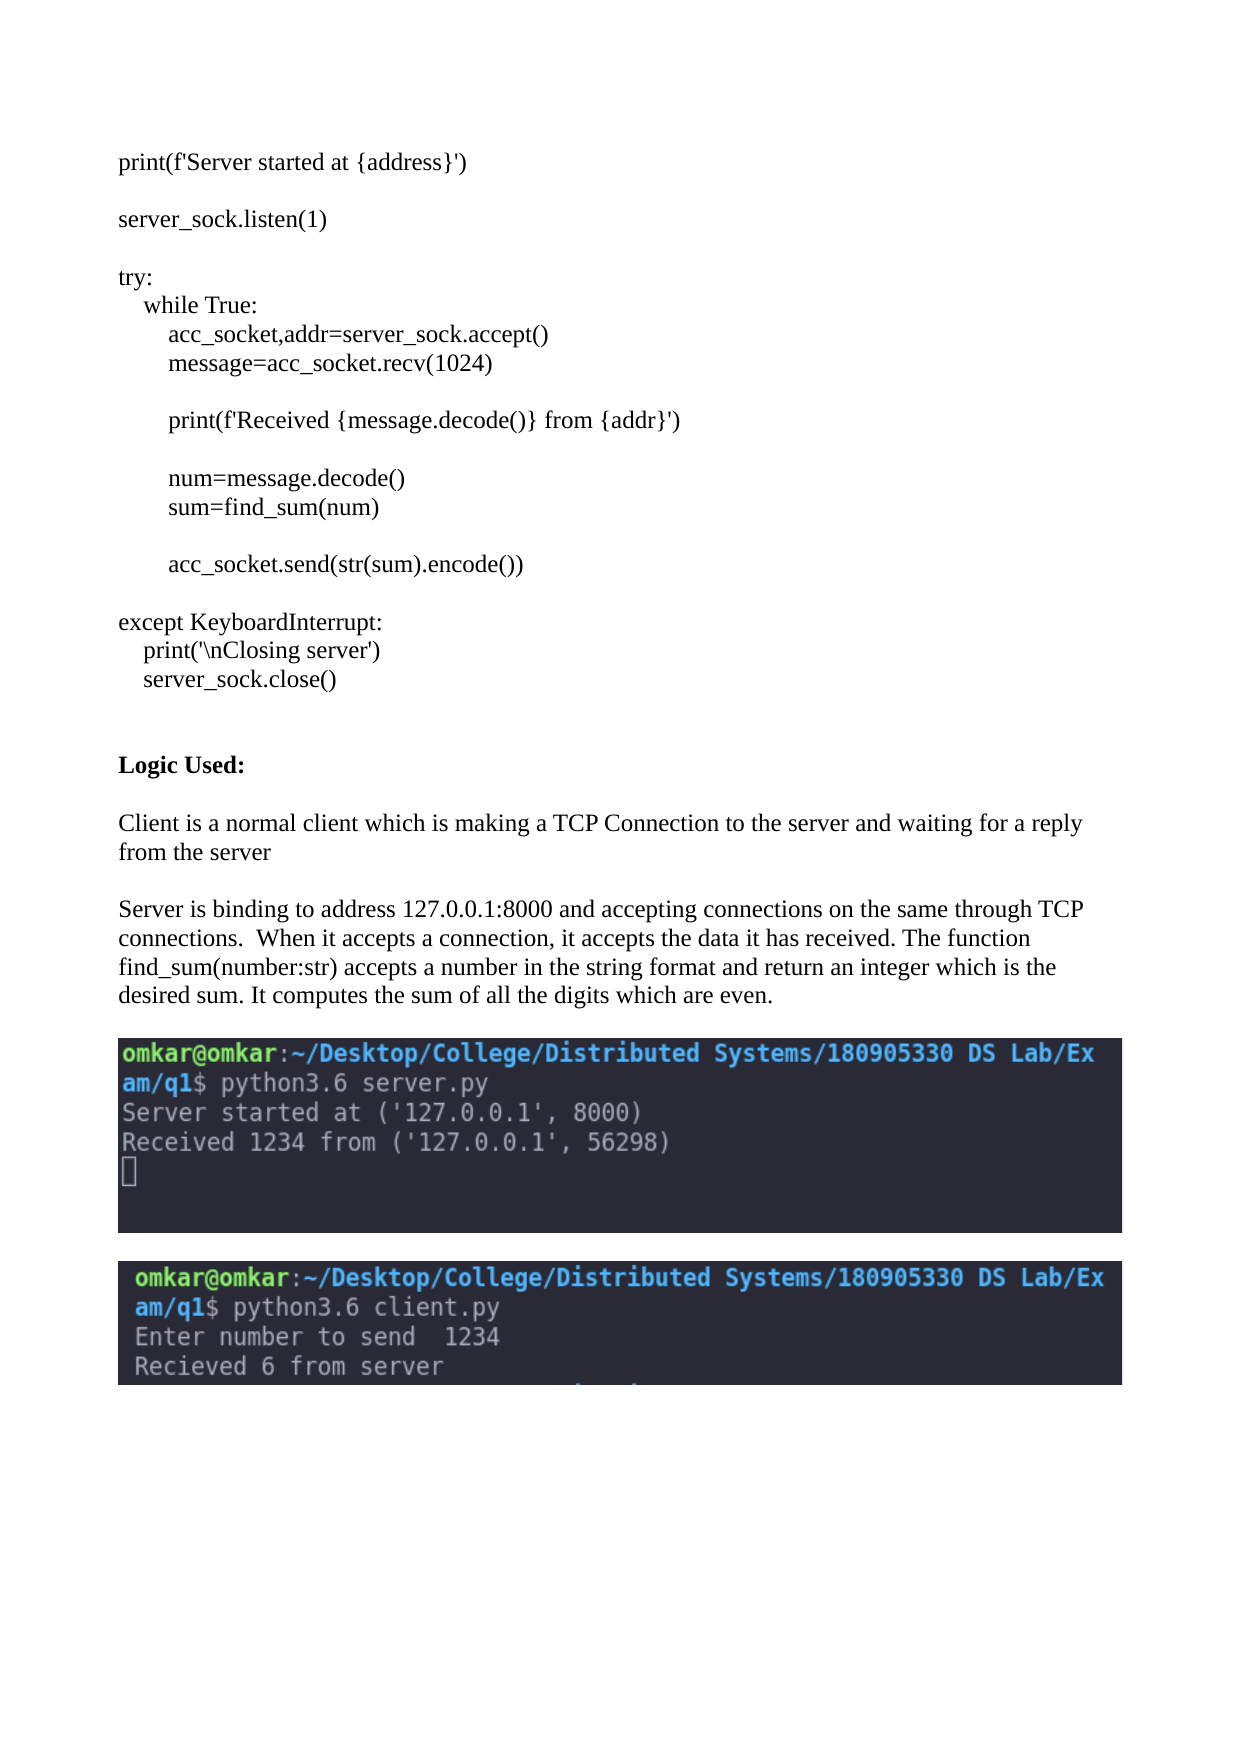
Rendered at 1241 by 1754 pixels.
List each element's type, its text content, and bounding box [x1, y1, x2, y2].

text server_sock.close() [118, 664, 1122, 693]
text except KeyboardInterrupt: [118, 607, 1122, 636]
text while True: [118, 291, 1122, 319]
text Client is a normal client which is making a TCP Connection to the server and waiting for a reply from the server [118, 808, 1122, 866]
text acc_socket,addr=server_sock.accept() [118, 319, 1122, 348]
text print(f'Server started at {address}') [118, 147, 1122, 176]
picture [118, 1261, 1123, 1385]
text print('\nClosing server') [118, 636, 1122, 664]
text acc_socket.send(str(sum).encode()) [118, 549, 1122, 578]
text print(f'Received {message.decode()} from {addr}') [118, 406, 1122, 434]
picture [118, 1038, 1123, 1233]
text Logic Used: [118, 751, 1122, 779]
text num=message.decode() [118, 463, 1122, 492]
text server_sock.listen(1) [118, 204, 1122, 233]
text Server is binding to address 127.0.0.1:8000 and accepting connections on the same through TCP connections. When it accepts a connection, it accepts the data it has received. The function find_sum(number:str) accepts a number in the string format and return an integer which is the desired sum. It computes the sum of all the digits which are even. [118, 894, 1122, 1009]
text sum=find_sum(num) [118, 492, 1122, 521]
text message=acc_socket.recv(1024) [118, 348, 1122, 377]
text try: [118, 262, 1122, 291]
